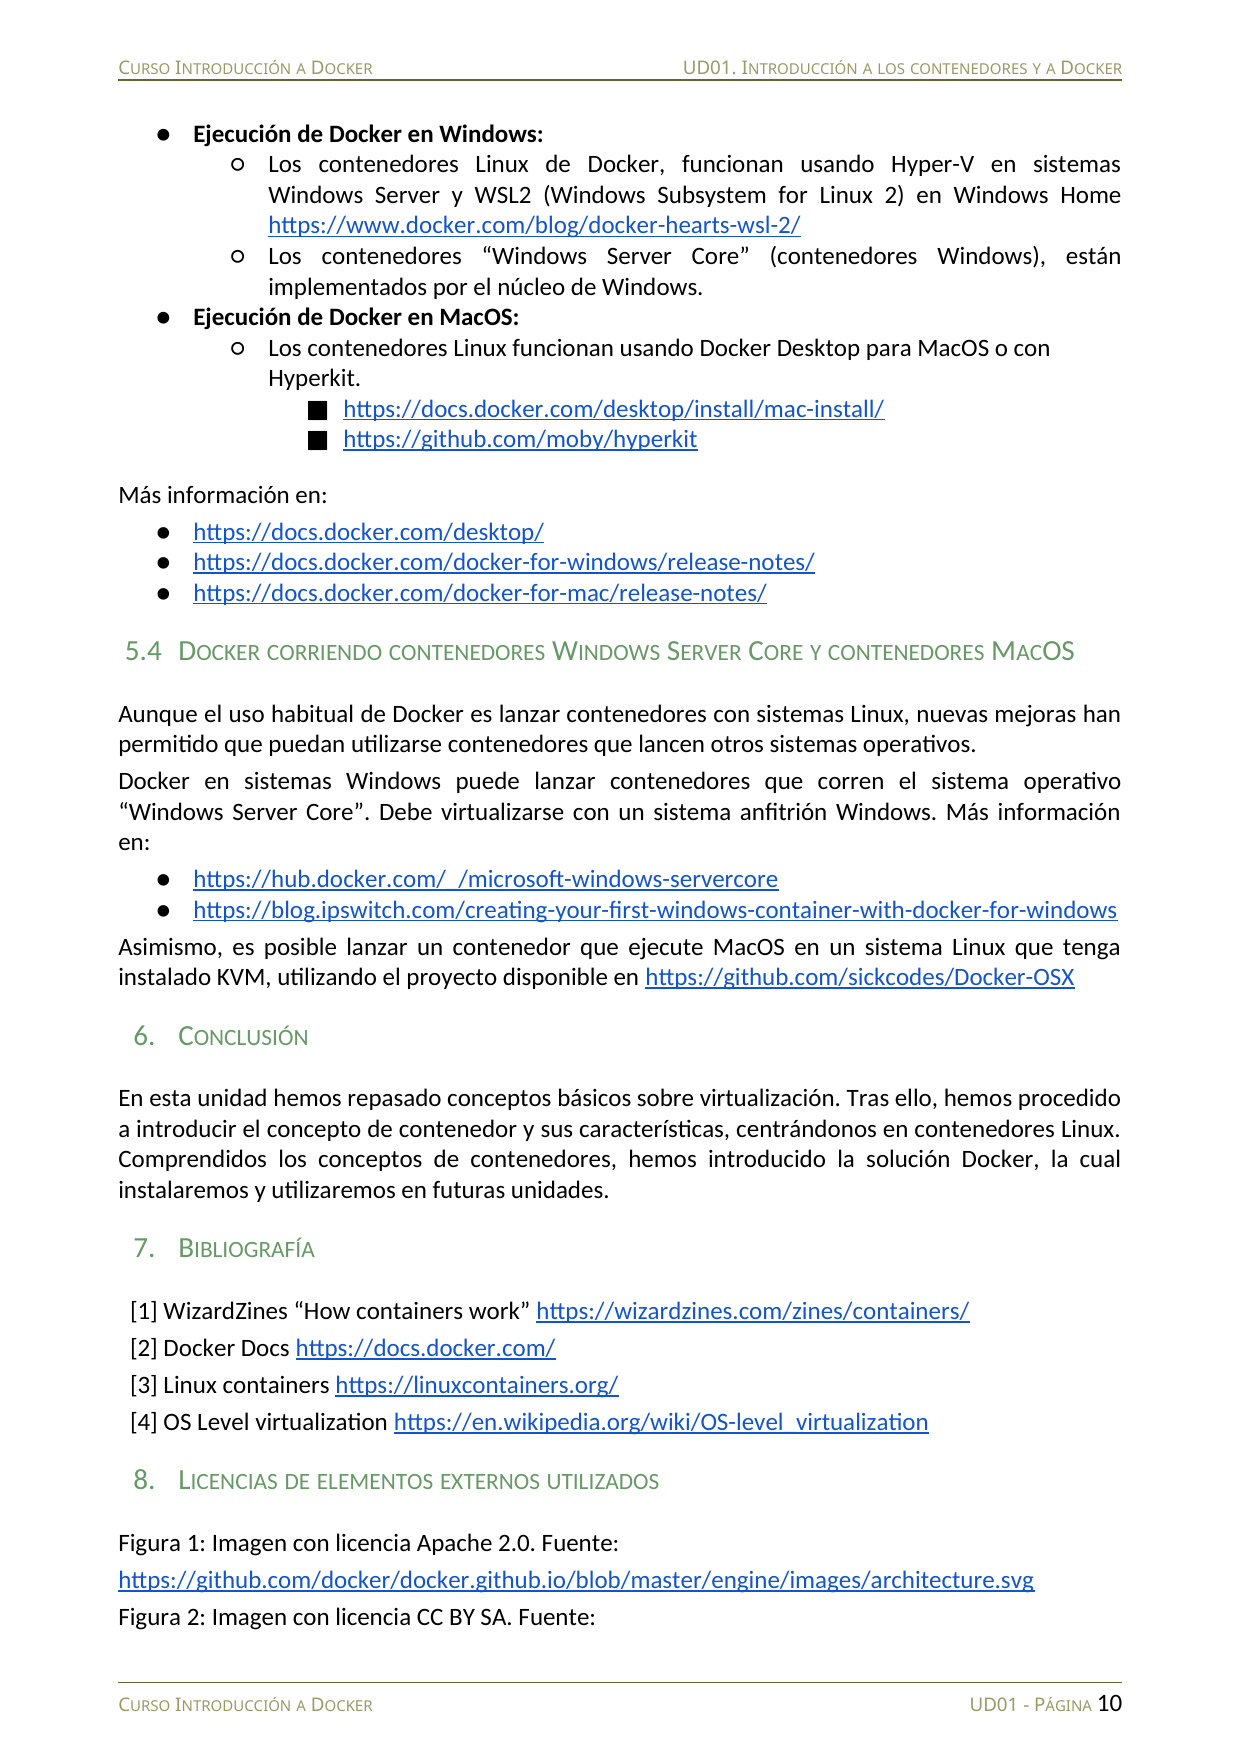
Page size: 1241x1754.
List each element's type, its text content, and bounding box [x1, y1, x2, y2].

text Docker en sistemas Windows puede lanzar contenedores que corren el sistema operativo “Windows Server Core”. Debe virtualizarse con un sistema anfitrión Windows. Más información en: [118, 765, 1122, 857]
list https://blog.ipswitch.com/creating-your-first-windows-container-with-docker-for-windows [156, 894, 1122, 924]
text Más información en: [118, 479, 1122, 509]
subtitle Bibliografía [133, 1229, 1122, 1265]
text En esta unidad hemos repasado conceptos básicos sobre virtualización. Tras ello, hemos procedido a introducir el concepto de contenedor y sus características, centrándonos en contenedores Linux. Comprendidos los conceptos de contenedores, hemos introducido la solución Docker, la cual instalaremos y utilizaremos en futuras unidades. [118, 1082, 1122, 1204]
list https://docs.docker.com/docker-for-windows/release-notes/ [156, 546, 1122, 577]
text [4] OS Level virtualization https://en.wikipedia.org/wiki/OS-level_virtualization [118, 1406, 1122, 1436]
list https://hub.docker.com/_/microsoft-windows-servercore [156, 863, 1122, 894]
text [3] Linux containers https://linuxcontainers.org/ [118, 1369, 1122, 1399]
subtitle Conclusión [133, 1017, 1122, 1052]
list https://github.com/moby/hyperkit [306, 423, 1076, 454]
list Ejecución de Docker en MacOS: [156, 301, 1076, 332]
text [2] Docker Docs https://docs.docker.com/ [118, 1332, 1122, 1362]
list Ejecución de Docker en Windows: [156, 118, 1122, 148]
text Aunque el uso habitual de Docker es lanzar contenedores con sistemas Linux, nuevas mejoras han permitido que puedan utilizarse contenedores que lancen otros sistemas operativos. [118, 698, 1122, 759]
text [1] WizardZines “How containers work” https://wizardzines.com/zines/containers/ [118, 1295, 1122, 1326]
list Los contenedores Linux funcionan usando Docker Desktop para MacOS o con Hyperkit. [231, 332, 1076, 393]
list https://docs.docker.com/desktop/ [156, 516, 1122, 546]
subtitle Licencias de elementos externos utilizados [133, 1461, 1122, 1497]
text Figura 2: Imagen con licencia CC BY SA. Fuente: [118, 1601, 1122, 1631]
text Asimismo, es posible lanzar un contenedor que ejecute MacOS en un sistema Linux que tenga instalado KVM, utilizando el proyecto disponible en https://github.com/sickcodes/Docker-OSX [118, 931, 1122, 992]
list https://docs.docker.com/docker-for-mac/release-notes/ [156, 577, 1122, 607]
list Los contenedores Linux de Docker, funcionan usando Hyper-V en sistemas Windows Server y WSL2 (Windows Subsystem for Linux 2) en Windows Home https://www.docker.com/blog/docker-hearts-wsl-2/ [231, 148, 1122, 240]
text Figura 1: Imagen con licencia Apache 2.0. Fuente: [118, 1527, 1122, 1557]
list https://docs.docker.com/desktop/install/mac-install/ [306, 393, 1076, 423]
list Los contenedores “Windows Server Core” (contenedores Windows), están implementados por el núcleo de Windows. [231, 240, 1122, 301]
subtitle Docker corriendo contenedores Windows Server Core y contenedores MacOS [118, 632, 1122, 668]
text https://github.com/docker/docker.github.io/blob/master/engine/images/architecture.svg [118, 1564, 1122, 1594]
